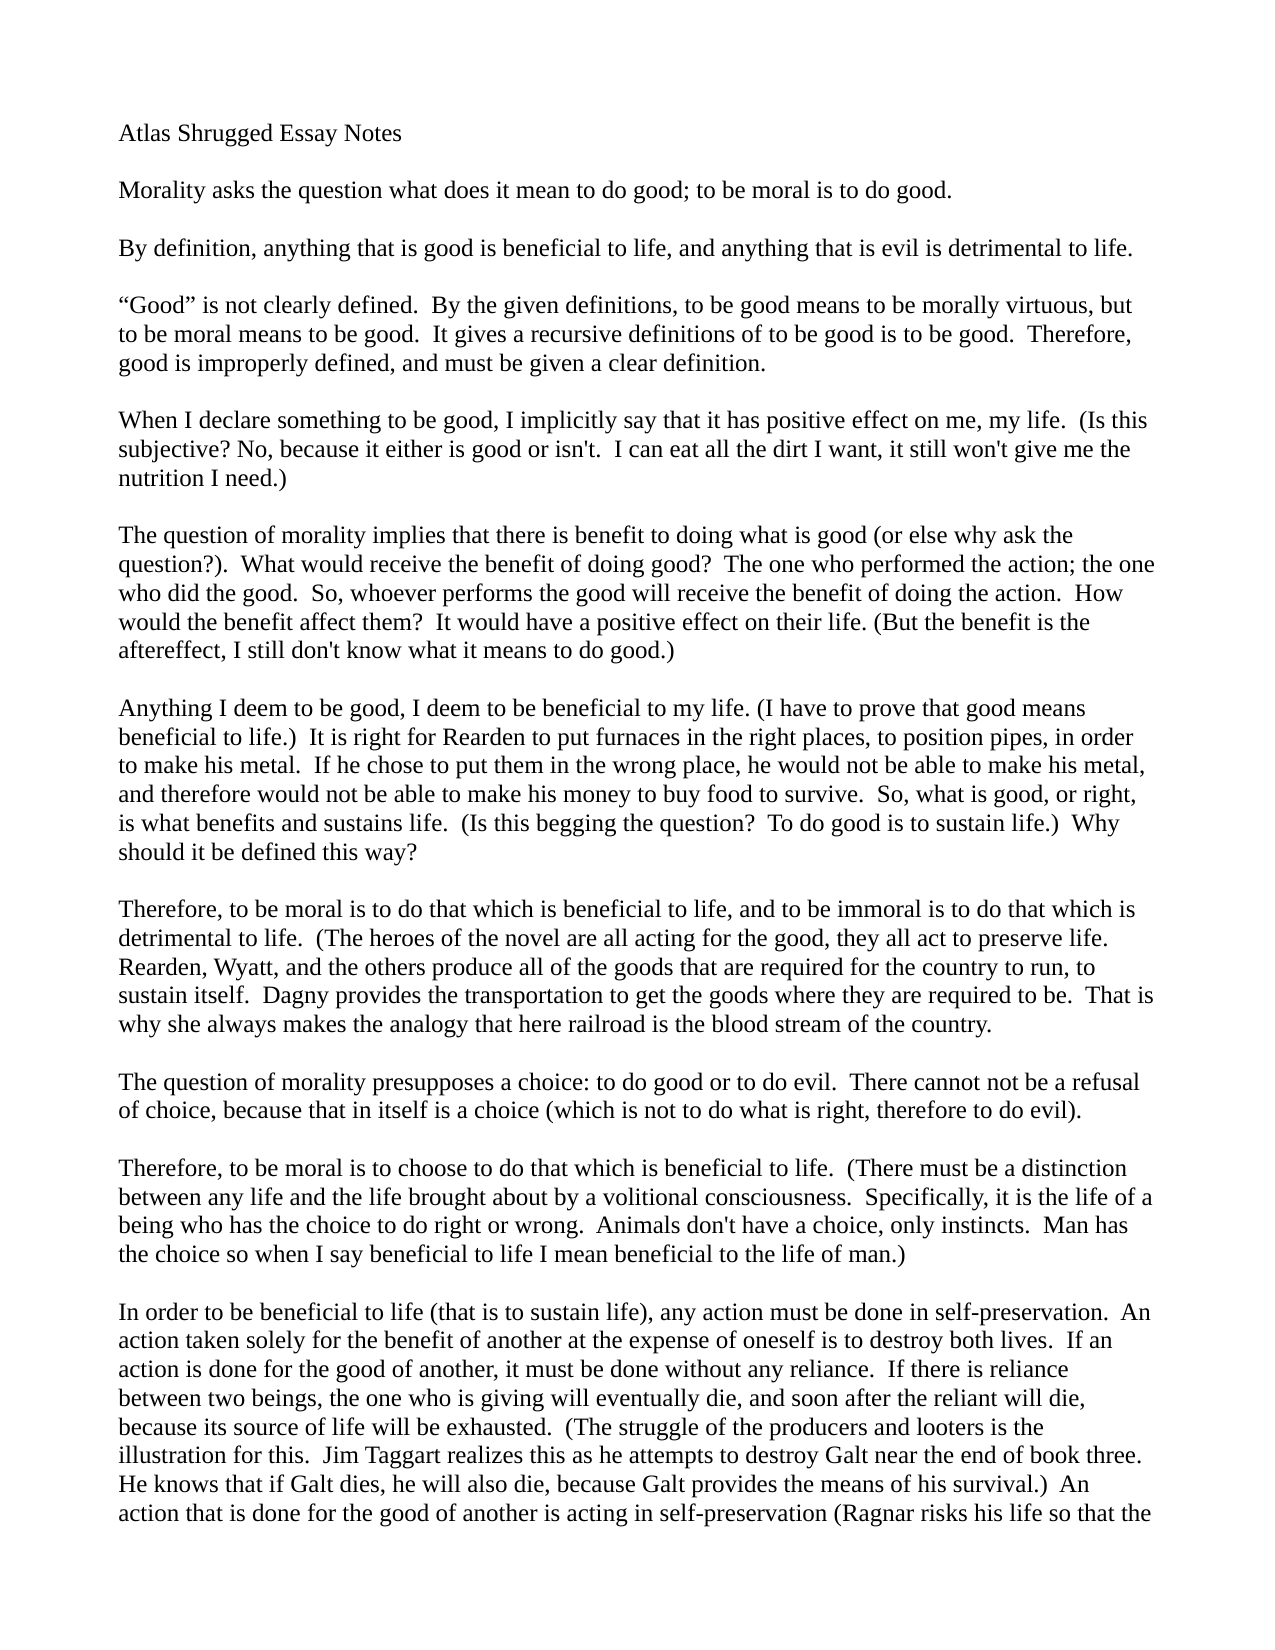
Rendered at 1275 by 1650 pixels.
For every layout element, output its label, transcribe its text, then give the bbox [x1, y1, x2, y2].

text The question of morality implies that there is benefit to doing what is good (or else why ask the question?). What would receive the benefit of doing good? The one who performed the action; the one who did the good. So, whoever performs the good will receive the benefit of doing the action. How would the benefit affect them? It would have a positive effect on their life. (But the benefit is the aftereffect, I still don't know what it means to do good.) [118, 521, 1157, 664]
text Therefore, to be moral is to choose to do that which is beneficial to life. (There must be a distinction between any life and the life brought about by a volitional consciousness. Specifically, it is the life of a being who has the choice to do right or wrong. Animals don't have a choice, only instincts. Man has the choice so when I say beneficial to life I mean beneficial to the life of man.) [118, 1153, 1157, 1268]
text By definition, anything that is good is beneficial to life, and anything that is evil is detrimental to life. [118, 233, 1157, 262]
text Anything I deem to be good, I deem to be beneficial to my life. (I have to prove that good means beneficial to life.) It is right for Rearden to put furnaces in the right places, to position pipes, in order to make his metal. If he chose to put them in the wrong place, he would not be able to make his metal, and therefore would not be able to make his money to buy food to survive. So, what is good, or right, is what benefits and sustains life. (Is this begging the question? To do good is to sustain life.) Why should it be defined this way? [118, 693, 1157, 866]
text “Good” is not clearly defined. By the given definitions, to be good means to be morally virtuous, but to be moral means to be good. It gives a recursive definitions of to be good is to be good. Therefore, good is improperly defined, and must be given a clear definition. [118, 291, 1157, 377]
text Morality asks the question what does it mean to do good; to be moral is to do good. [118, 176, 1157, 204]
text The question of morality presupposes a choice: to do good or to do evil. There cannot not be a refusal of choice, because that in itself is a choice (which is not to do what is right, therefore to do evil). [118, 1067, 1157, 1124]
text In order to be beneficial to life (that is to sustain life), any action must be done in self-preservation. An action taken solely for the benefit of another at the expense of oneself is to destroy both lives. If an action is done for the good of another, it must be done without any reliance. If there is reliance between two beings, the one who is giving will eventually die, and soon after the reliant will die, because its source of life will be exhausted. (The struggle of the producers and looters is the illustration for this. Jim Taggart realizes this as he attempts to destroy Galt near the end of book three. He knows that if Galt dies, he will also die, because Galt provides the means of his survival.) An action that is done for the good of another is acting in self-preservation (Ragnar risks his life so that the [118, 1297, 1157, 1527]
text Therefore, to be moral is to do that which is beneficial to life, and to be immoral is to do that which is detrimental to life. (The heroes of the novel are all acting for the good, they all act to preserve life. Rearden, Wyatt, and the others produce all of the goods that are required for the country to run, to sustain itself. Dagny provides the transportation to get the goods where they are required to be. That is why she always makes the analogy that here railroad is the blood stream of the country. [118, 894, 1157, 1038]
text When I declare something to be good, I implicitly say that it has positive effect on me, my life. (Is this subjective? No, because it either is good or isn't. I can eat all the dirt I want, it still won't give me the nutrition I need.) [118, 406, 1157, 492]
text Atlas Shrugged Essay Notes [118, 118, 1157, 147]
